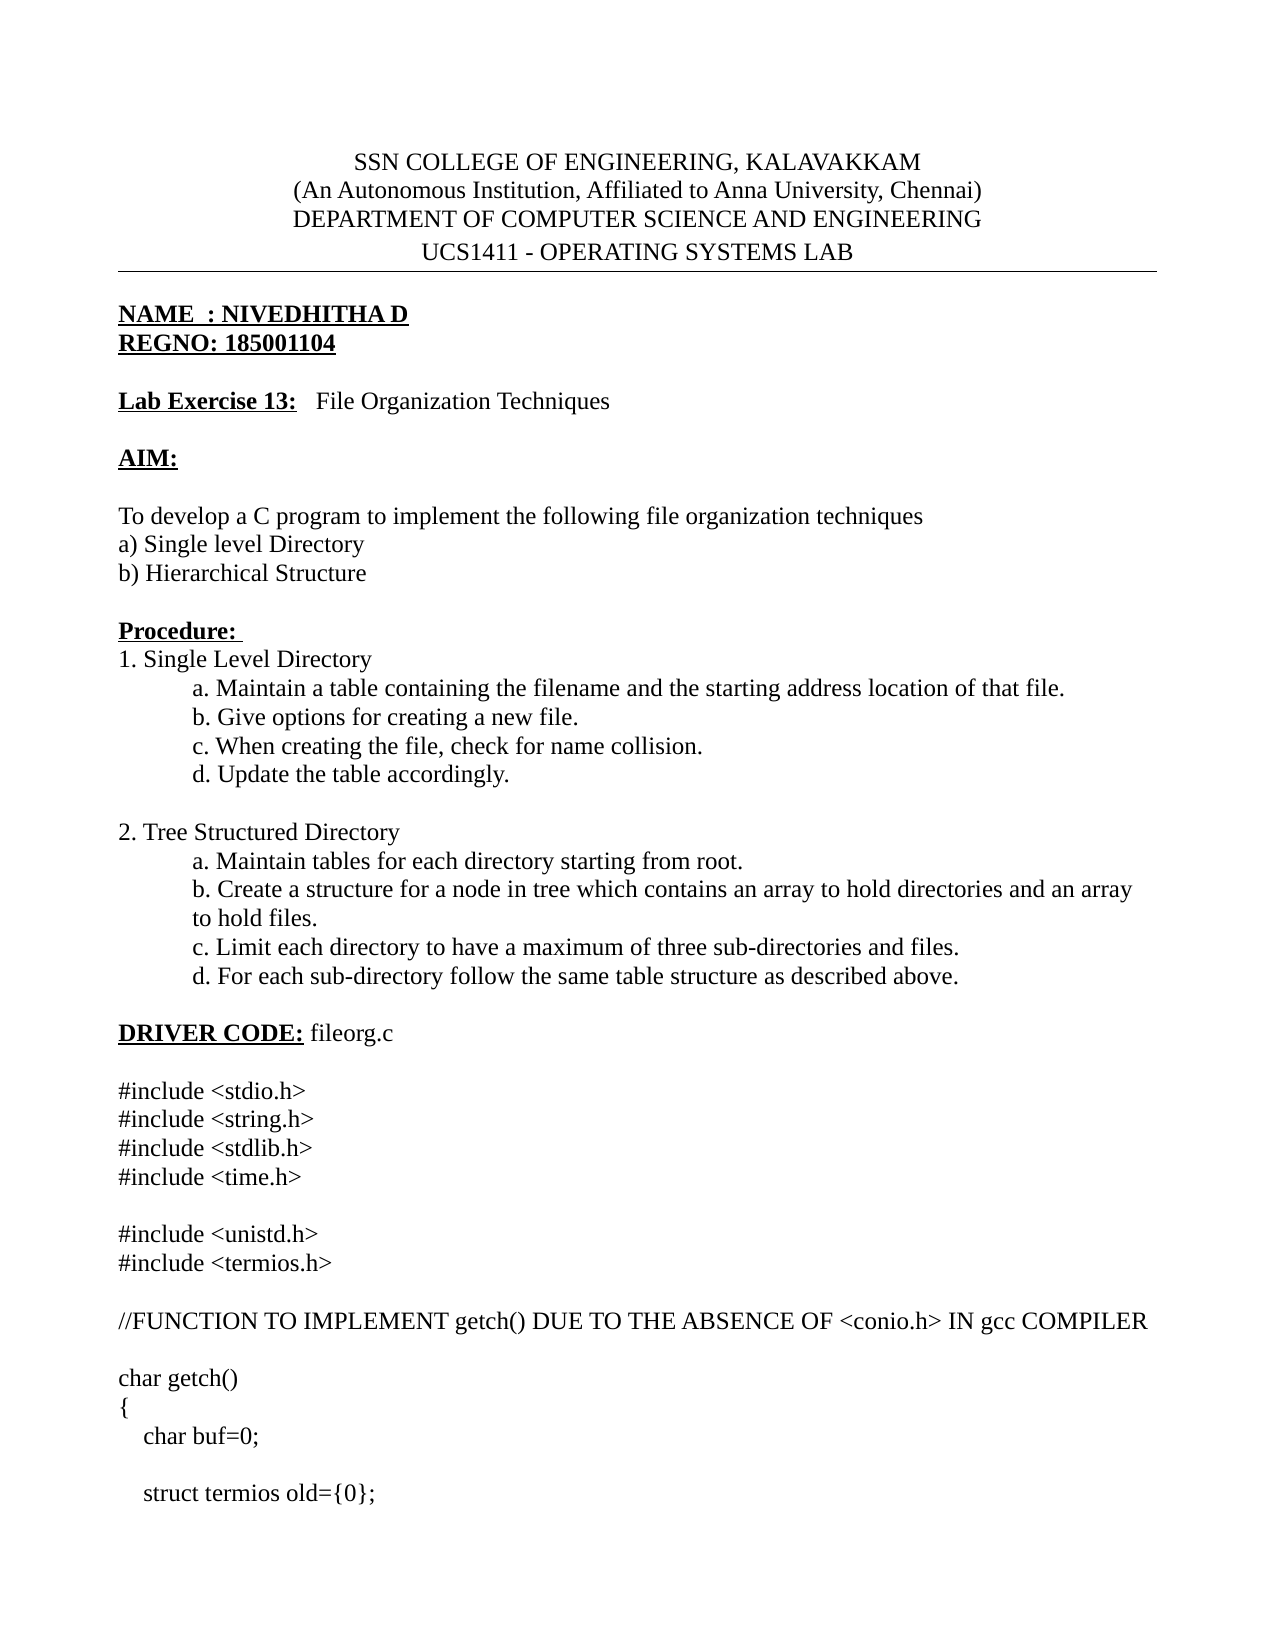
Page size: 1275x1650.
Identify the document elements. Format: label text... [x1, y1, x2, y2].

text REGNO: 185001104 [118, 328, 1157, 357]
text (An Autonomous Institution, Affiliated to Anna University, Chennai) [118, 176, 1157, 204]
text 2. Tree Structured Directory [118, 817, 1157, 846]
text #include <string.h> [118, 1104, 1157, 1133]
text c. Limit each directory to have a maximum of three sub-directories and files. [192, 932, 1157, 961]
text a) Single level Directory [118, 529, 1157, 558]
text SSN COLLEGE OF ENGINEERING, KALAVAKKAM [118, 147, 1157, 176]
text DEPARTMENT OF COMPUTER SCIENCE AND ENGINEERING [118, 204, 1157, 233]
text b. Give options for creating a new file. [192, 702, 1157, 731]
text Procedure: [118, 616, 1157, 644]
text NAME : NIVEDHITHA D [118, 299, 1157, 328]
text struct termios old={0}; [118, 1478, 1157, 1507]
text AIM: [118, 443, 1157, 472]
text a. Maintain a table containing the filename and the starting address location of that file. [192, 673, 1157, 702]
text #include <time.h> [118, 1162, 1157, 1191]
text Lab Exercise 13: File Organization Techniques [118, 386, 1157, 414]
text char buf=0; [118, 1421, 1157, 1449]
text To develop a C program to implement the following file organization techniques [118, 501, 1157, 529]
text a. Maintain tables for each directory starting from root. [192, 846, 1157, 874]
text UCS1411 - OPERATING SYSTEMS LAB [118, 233, 1157, 271]
text d. Update the table accordingly. [192, 759, 1157, 788]
text d. For each sub-directory follow the same table structure as described above. [192, 961, 1157, 989]
text #include <stdio.h> [118, 1076, 1157, 1104]
text //FUNCTION TO IMPLEMENT getch() DUE TO THE ABSENCE OF <conio.h> IN gcc COMPILER [118, 1306, 1157, 1334]
text 1. Single Level Directory [118, 644, 1157, 673]
text #include <unistd.h> [118, 1219, 1157, 1248]
text b) Hierarchical Structure [118, 558, 1157, 587]
text DRIVER CODE: fileorg.c [118, 1018, 1157, 1047]
text b. Create a structure for a node in tree which contains an array to hold directories and an array to hold files. [192, 874, 1157, 932]
text #include <stdlib.h> [118, 1133, 1157, 1162]
text c. When creating the file, check for name collision. [192, 731, 1157, 759]
text { [118, 1392, 1157, 1421]
text char getch() [118, 1363, 1157, 1392]
text #include <termios.h> [118, 1248, 1157, 1277]
